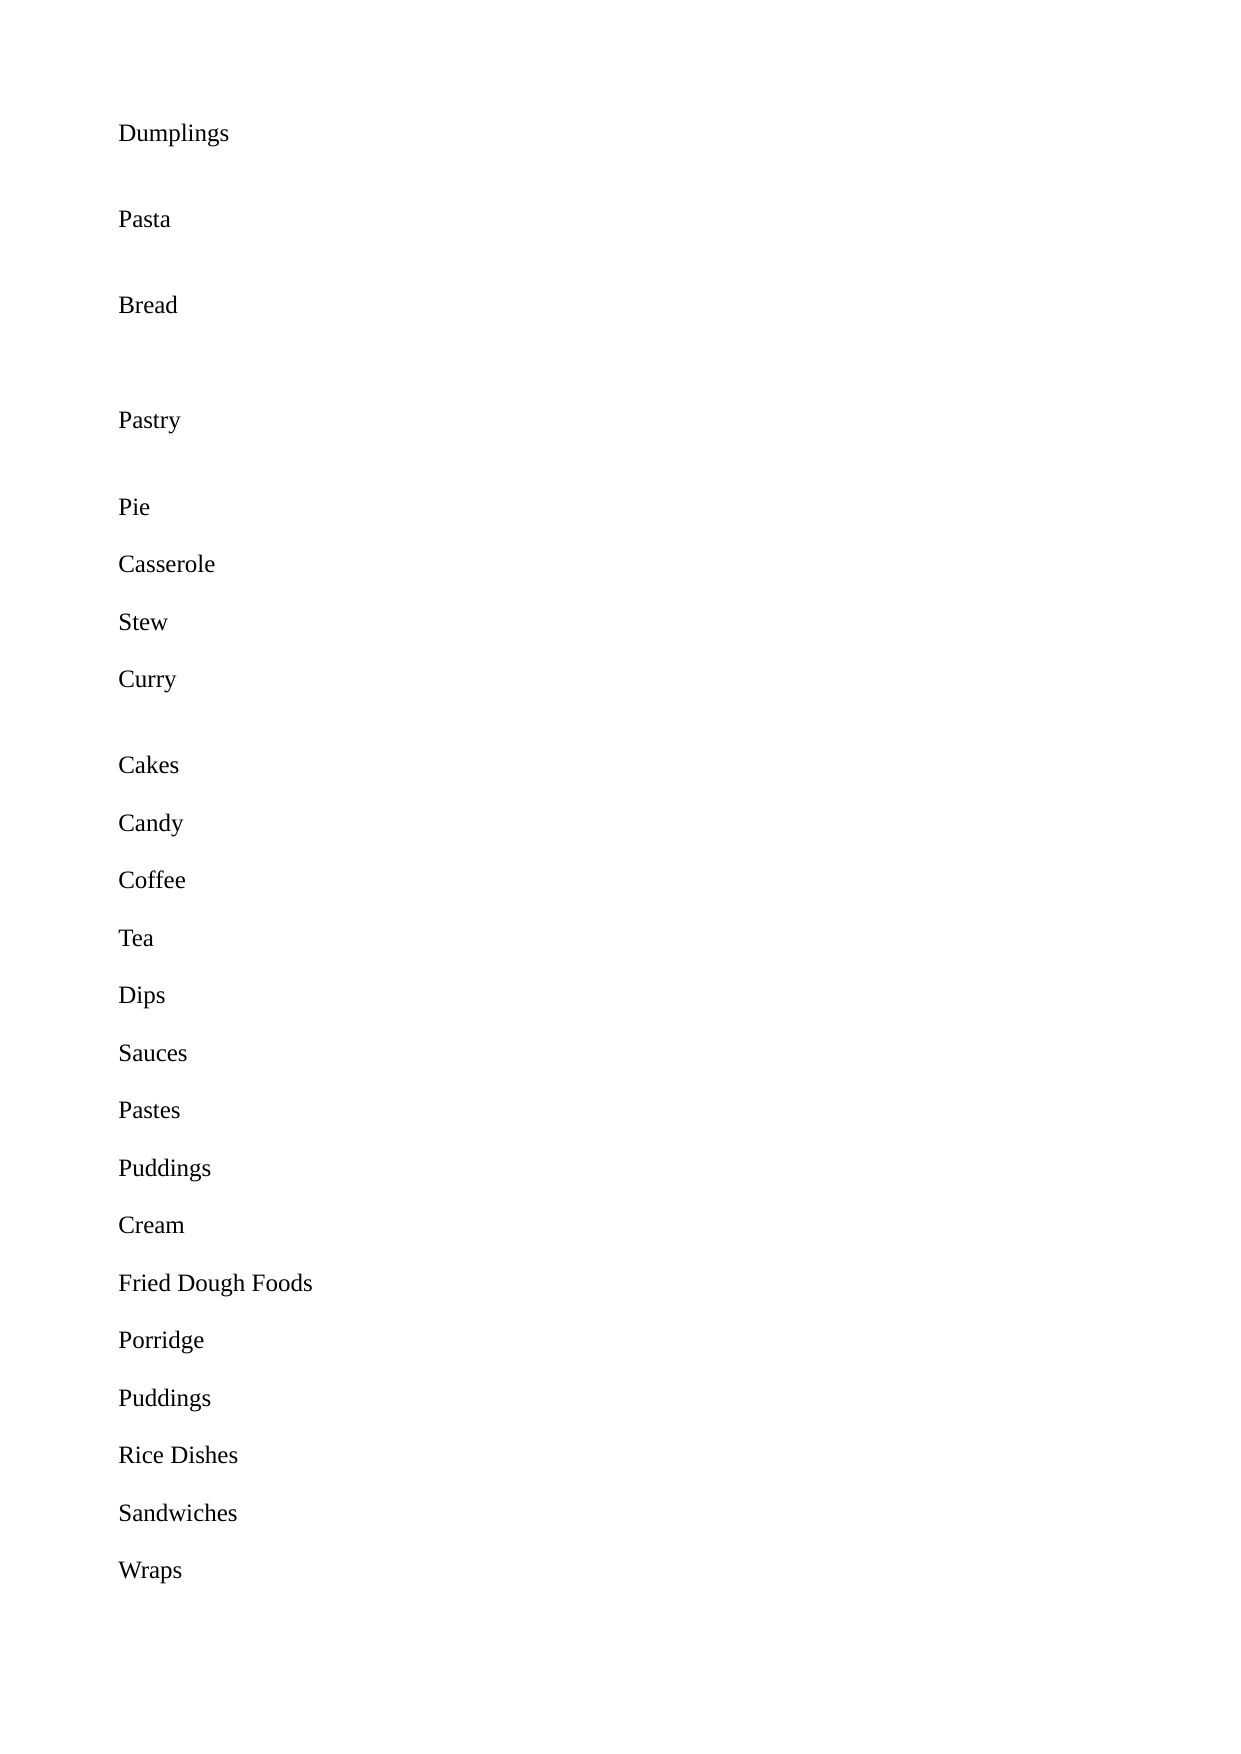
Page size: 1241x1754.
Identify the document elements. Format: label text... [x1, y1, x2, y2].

text Cakes [118, 751, 1122, 779]
text Stew [118, 607, 1122, 636]
text Pie [118, 492, 1122, 521]
text Porridge [118, 1326, 1122, 1354]
text Bread [118, 291, 1122, 319]
text Casserole [118, 549, 1122, 578]
text Curry [118, 664, 1122, 693]
text Pastes [118, 1096, 1122, 1124]
text Sauces [118, 1038, 1122, 1067]
text Tea [118, 923, 1122, 952]
text Dips [118, 981, 1122, 1009]
text Fried Dough Foods [118, 1268, 1122, 1297]
text Candy [118, 808, 1122, 837]
text Wraps [118, 1556, 1122, 1584]
text Dumplings [118, 118, 1122, 147]
text Sandwiches [118, 1498, 1122, 1527]
text Puddings [118, 1153, 1122, 1182]
text Cream [118, 1211, 1122, 1239]
text Rice Dishes [118, 1441, 1122, 1469]
text Pasta [118, 204, 1122, 233]
text Pastry [118, 406, 1122, 434]
text Puddings [118, 1383, 1122, 1412]
text Coffee [118, 866, 1122, 894]
